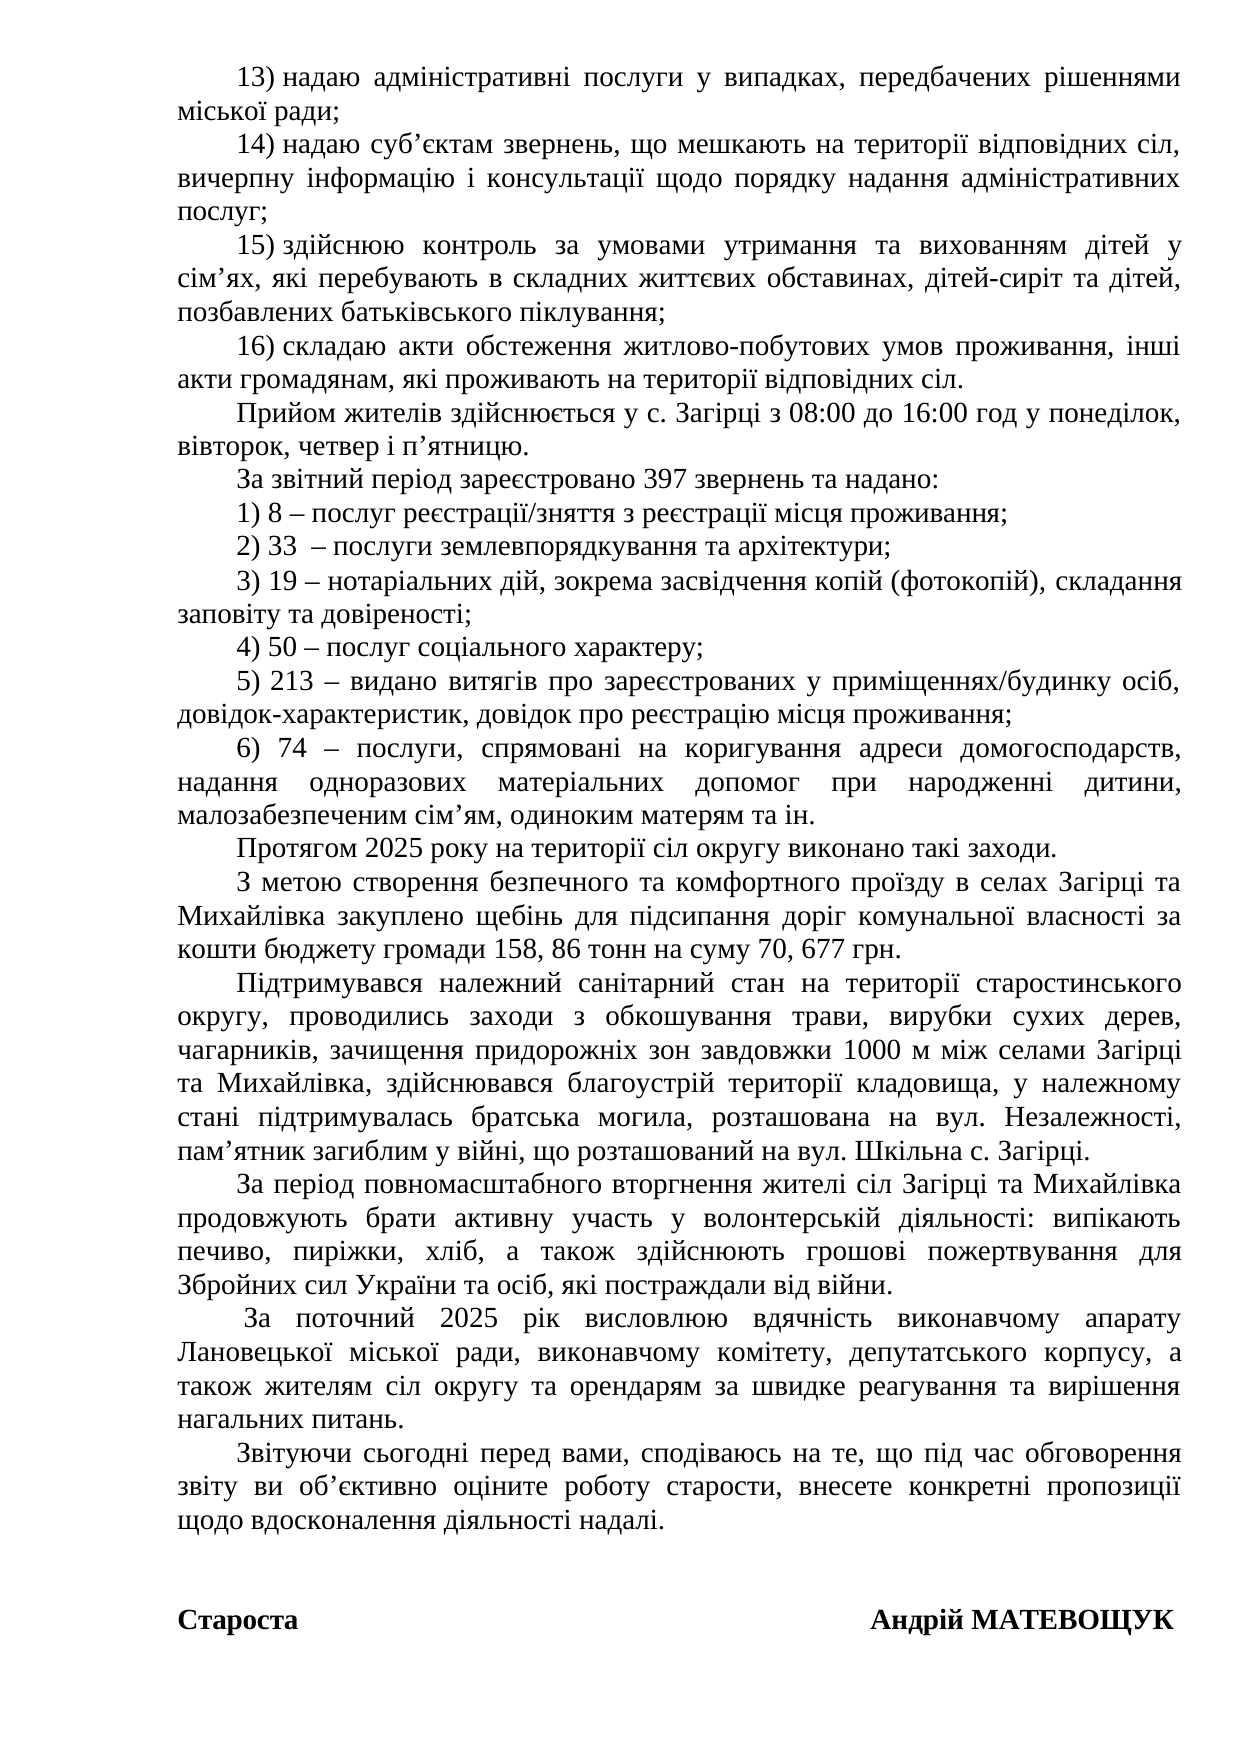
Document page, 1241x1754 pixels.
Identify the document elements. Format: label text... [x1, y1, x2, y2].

list 8 – послуг реєстрації/зняття з реєстрації місця проживання; [236, 495, 1196, 529]
text За період повномасштабного вторгнення жителі сіл Загірці та Михайлівка продовжують брати активну участь у волонтерській діяльності: випікають печиво, пиріжки, хліб, а також здійснюють грошові пожертвування для Збройних сил України та осіб, які постраждали від війни. [177, 1166, 1182, 1301]
list 50 – послуг соціального характеру; [236, 630, 1196, 663]
list 19 – нотаріальних дій, зокрема засвідчення копій (фотокопій), складання заповіту та довіреності; [177, 563, 1182, 630]
text Підтримувався належний санітарний стан на території старостинського округу, проводились заходи з обкошування трави, вирубки сухих дерев, чагарників, зачищення придорожніх зон завдовжки 1000 м між селами Загірці та Михайлівка, здійснювався благоустрій території кладовища, у належному стані підтримувалась братська могила, розташована на вул. Незалежності, пам’ятник загиблим у війні, що розташований на вул. Шкільна с. Загірці. [177, 965, 1182, 1166]
list 33 – послуги землевпорядкування та архітектури; [236, 529, 1196, 562]
text Прийом жителів здійснюється у с. Загірці з 08:00 до 16:00 год у понеділок, вівторок, четвер і пʼятницю. [177, 395, 1182, 462]
list надаю адміністративні послуги у випадках, передбачених рішеннями міської ради; [177, 59, 1181, 126]
list здійснюю контроль за умовами утримання та вихованням дітей у сім’ях, які перебувають в складних життєвих обставинах, дітей-сиріт та дітей, позбавлених батьківського піклування; [177, 227, 1182, 328]
list складаю акти обстеження житлово-побутових умов проживання, інші акти громадянам, які проживають на території відповідних сіл. [177, 328, 1181, 395]
text З метою створення безпечного та комфортного проїзду в селах Загірці та Михайлівка закуплено щебінь для підсипання доріг комунальної власності за кошти бюджету громади 158, 86 тонн на суму 70, 677 грн. [177, 864, 1182, 965]
list 74 – послуги, спрямовані на коригування адреси домогосподарств, надання одноразових матеріальних допомог при народженні дитини, малозабезпеченим сімʼям, одиноким матерям та ін. [177, 730, 1182, 831]
text За поточний 2025 рік висловлюю вдячність виконавчому апарату Лановецької міської ради, виконавчому комітету, депутатського корпусу, а також жителям сіл округу та орендарям за швидке реагування та вирішення нагальних питань. [177, 1301, 1182, 1435]
list 213 – видано витягів про зареєстрованих у приміщеннях/будинку осіб, довідок-характеристик, довідок про реєстрацію місця проживання; [177, 663, 1181, 730]
text За звітний період зареєстровано 397 звернень та надано: [236, 462, 1196, 495]
text Протягом 2025 року на території сіл округу виконано такі заходи. [236, 831, 1196, 864]
list надаю суб’єктам звернень, що мешкають на території відповідних сіл, вичерпну інформацію і консультації щодо порядку надання адміністративних послуг; [177, 126, 1181, 227]
text Староста Андрій МАТЕВОЩУК [177, 1602, 1196, 1636]
text Звітуючи сьогодні перед вами, сподіваюсь на те, що під час обговорення звіту ви об’єктивно оціните роботу старости, внесете конкретні пропозиції щодо вдосконалення діяльності надалі. [177, 1435, 1182, 1535]
